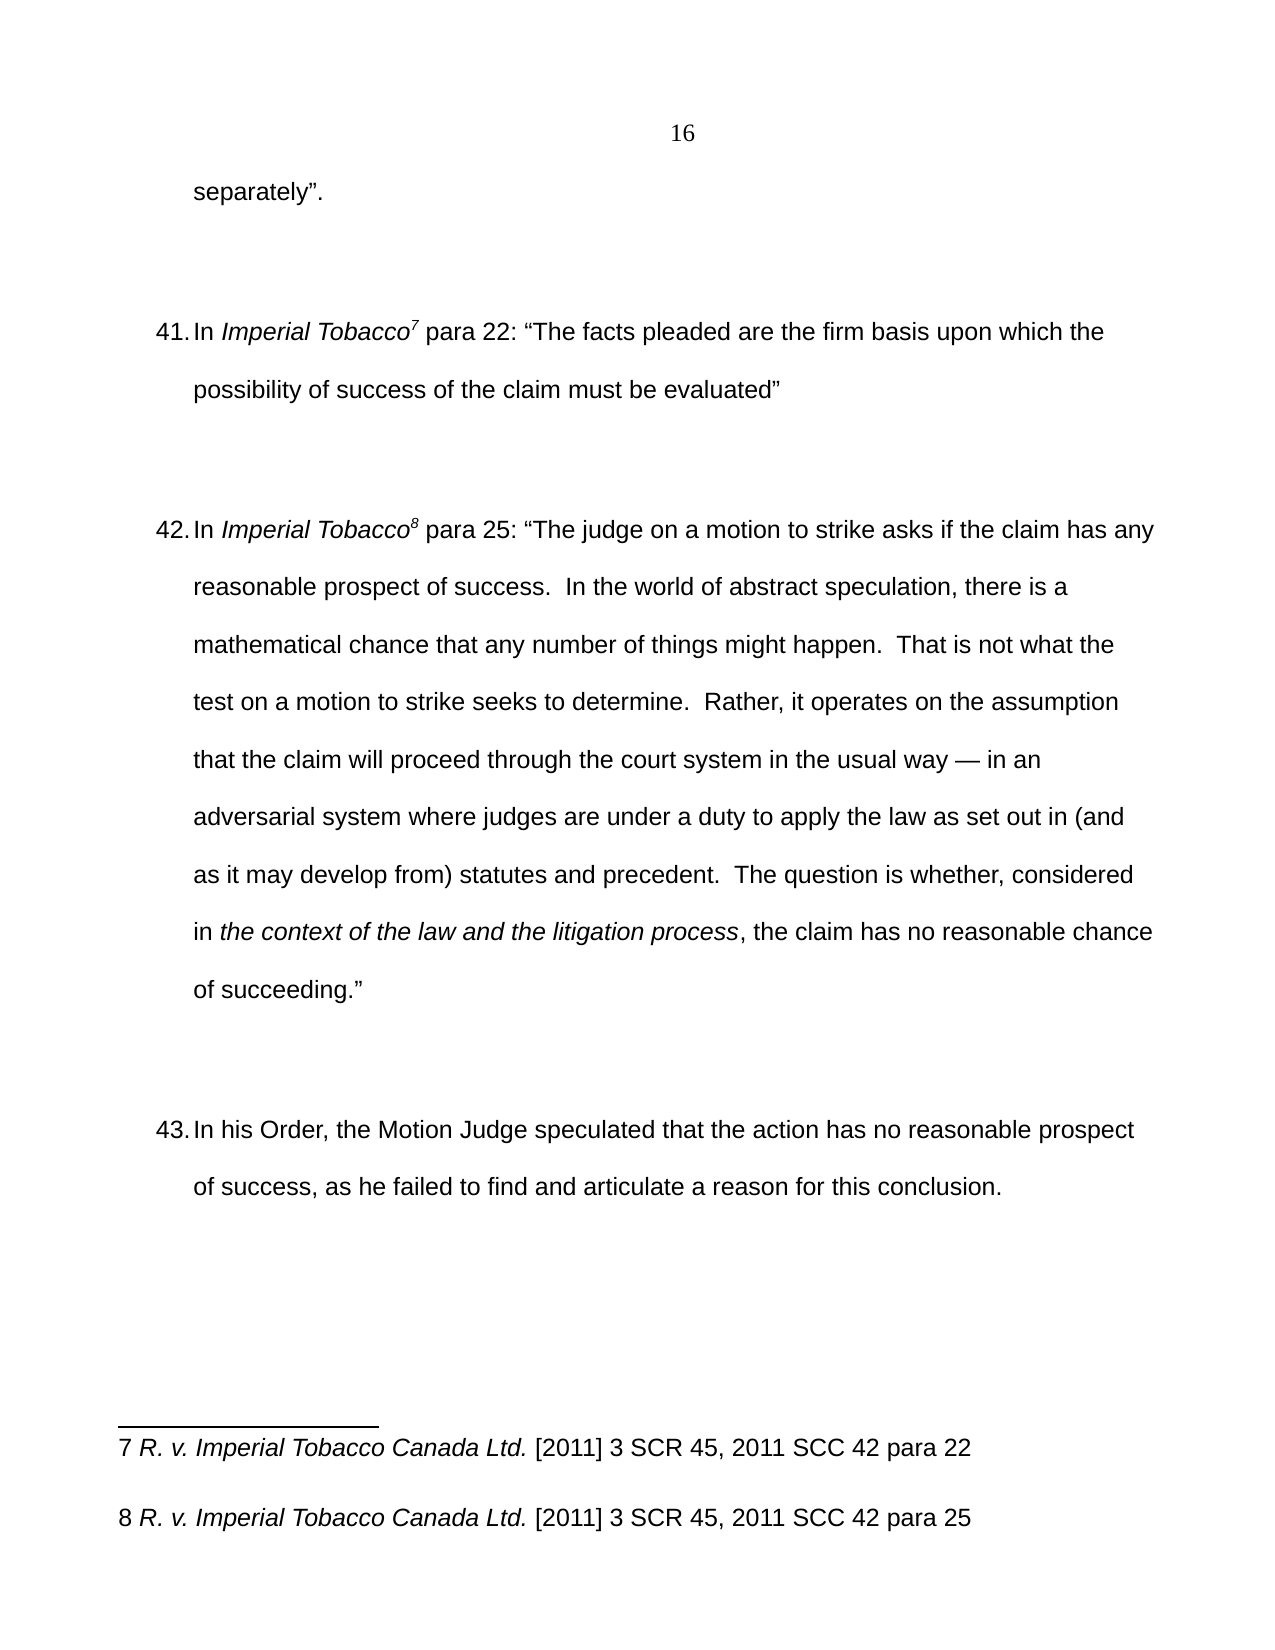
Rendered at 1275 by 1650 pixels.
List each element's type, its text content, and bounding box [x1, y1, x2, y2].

subtitle R. v. Imperial Tobacco Canada Ltd. [2011] 3 SCR 45, 2011 SCC 42 para 22 [118, 1433, 1157, 1462]
subtitle R. v. Imperial Tobacco Canada Ltd. [2011] 3 SCR 45, 2011 SCC 42 para 25 [118, 1503, 1157, 1532]
subtitle separately”. [156, 177, 1157, 206]
subtitle In Imperial Tobacco para 25: “The judge on a motion to strike asks if the claim has any reasonable prospect of success. In the world of abstract speculation, there is a mathematical chance that any number of things might happen. That is not what the test on a motion to strike seeks to determine. Rather, it operates on the assumption that the claim will proceed through the court system in the usual way — in an adversarial system where judges are under a duty to apply the law as set out in (and as it may develop from) statutes and precedent. The question is whether, considered in the context of the law and the litigation process, the claim has no reasonable chance of succeeding.” [156, 514, 1157, 1003]
subtitle In his Order, the Motion Judge speculated that the action has no reasonable prospect of success, as he failed to find and articulate a reason for this conclusion. [156, 1114, 1157, 1201]
subtitle In Imperial Tobacco para 22: “The facts pleaded are the firm basis upon which the possibility of success of the claim must be evaluated” [156, 317, 1157, 403]
